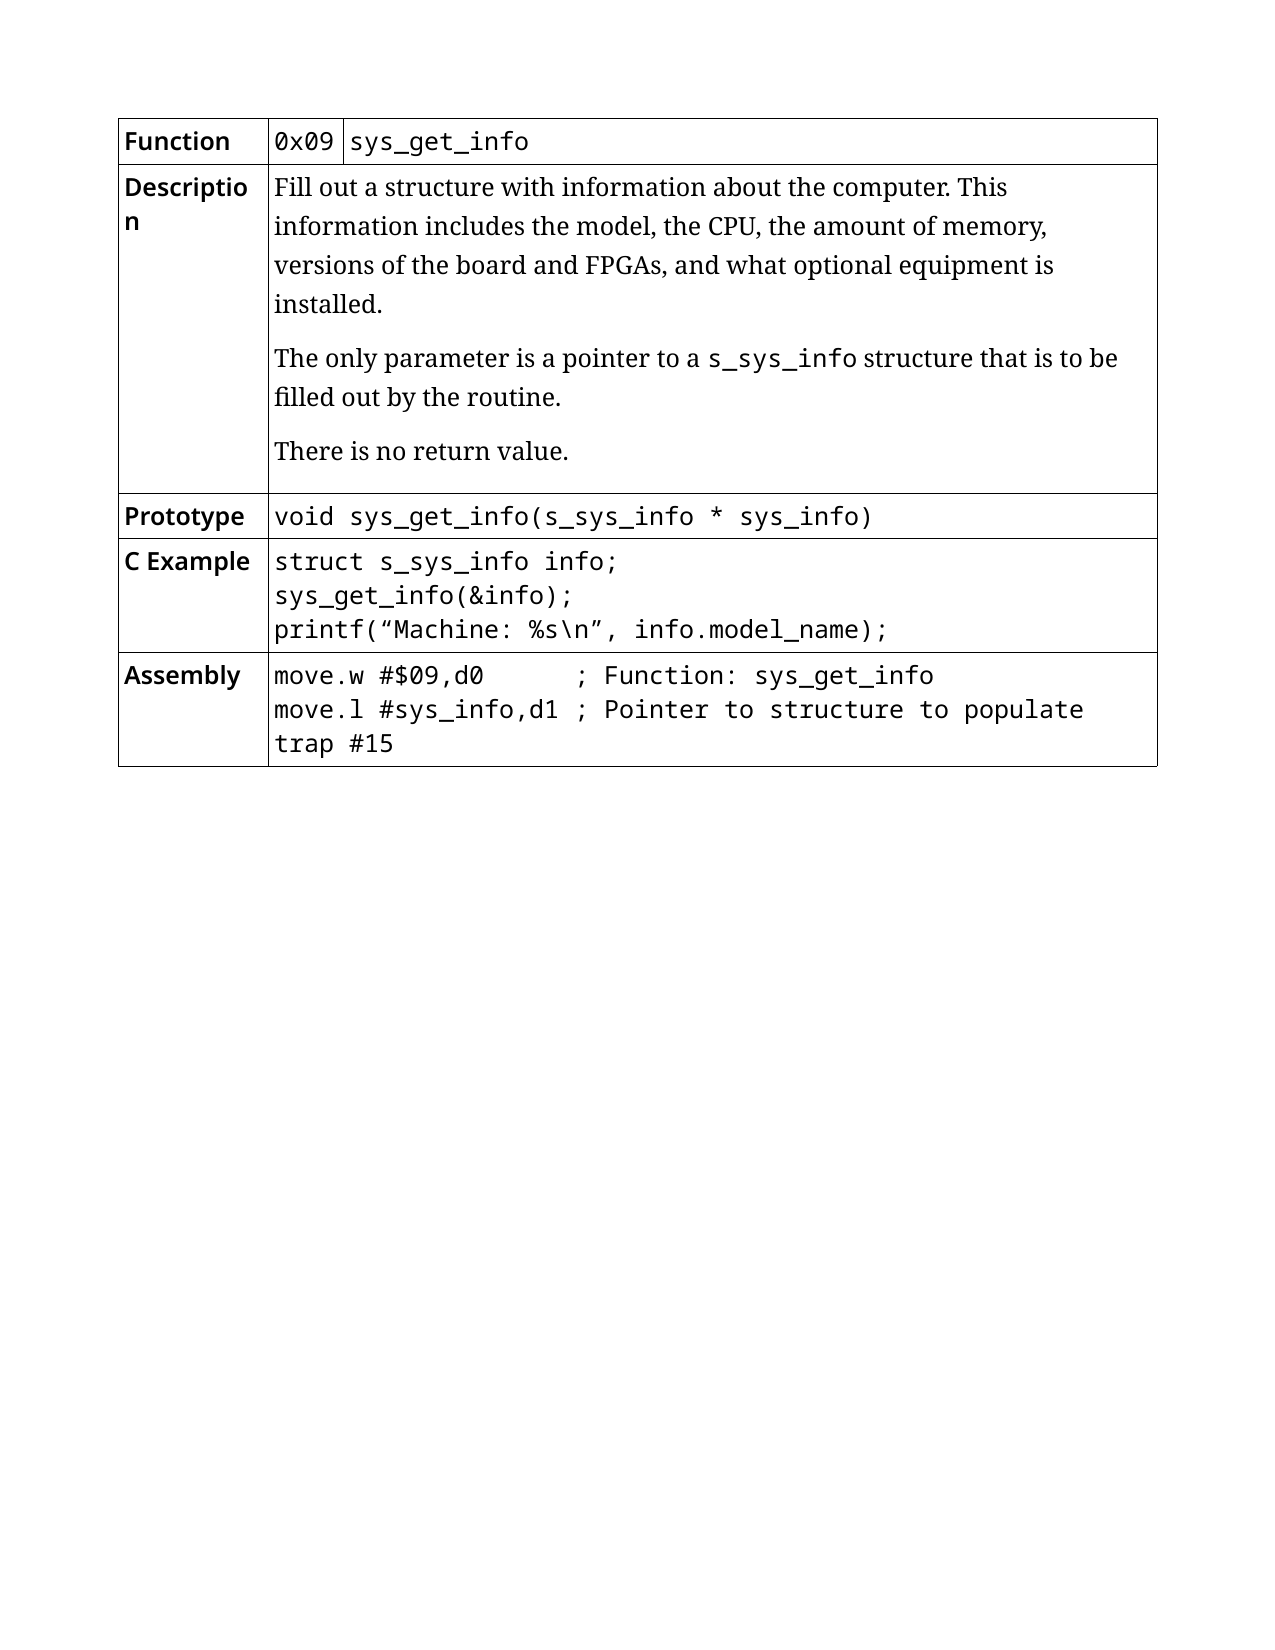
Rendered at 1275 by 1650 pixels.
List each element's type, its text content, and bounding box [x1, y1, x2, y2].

table_cell Description [119, 165, 268, 492]
table_cell move.w #$09,d0 ; Function: sys_get_info move.l #sys_info,d1 ; Pointer to structure to populate trap #15 [269, 653, 1157, 766]
table_header 0x09 [269, 119, 343, 164]
table_header Function [119, 119, 268, 164]
table_cell Fill out a structure with information about the computer. This information includes the model, the CPU, the amount of memory, versions of the board and FPGAs, and what optional equipment is installed. The only parameter is a pointer to a s_sys_info structure that is to be filled out by the routine. There is no return value. [269, 165, 1157, 492]
table_cell struct s_sys_info info; sys_get_info(&info); printf(“Machine: %s\n”, info.model_name); [269, 539, 1157, 652]
table_cell Assembly [119, 653, 268, 766]
table_cell C Example [119, 539, 268, 652]
table_cell void sys_get_info(s_sys_info * sys_info) [269, 494, 1157, 538]
table_header sys_get_info [344, 119, 1157, 164]
table_cell Prototype [119, 494, 268, 538]
